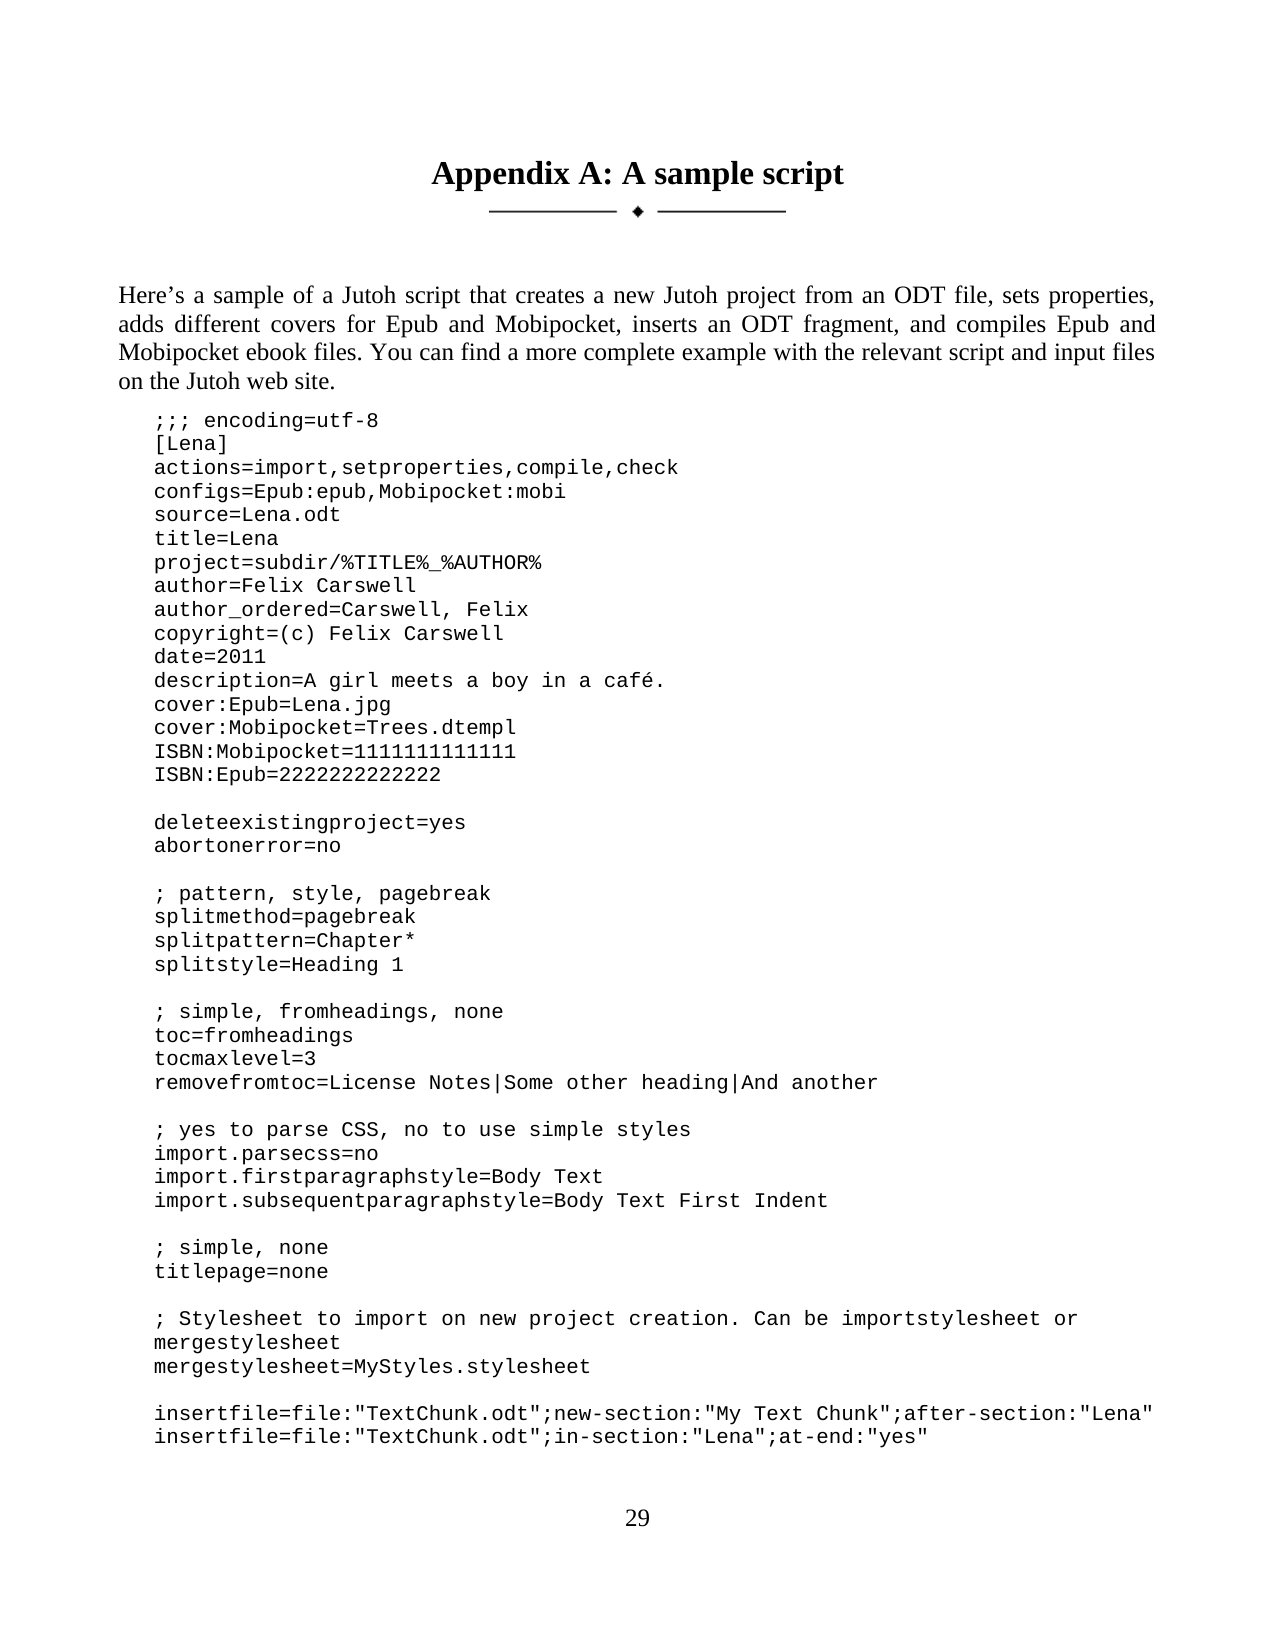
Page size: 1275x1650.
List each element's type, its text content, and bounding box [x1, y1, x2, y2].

text title=Lena [153, 528, 1157, 552]
text import.subsequentparagraphstyle=Body Text First Indent [153, 1190, 1157, 1214]
text cover:Epub=Lena.jpg [153, 693, 1157, 717]
text insertfile=file:"TextChunk.odt";new-section:"My Text Chunk";after-section:"Lena" [153, 1403, 1157, 1427]
text deleteexistingproject=yes [153, 812, 1157, 835]
text copyright=(c) Felix Carswell [153, 623, 1157, 646]
text description=A girl meets a boy in a café. [153, 670, 1157, 693]
text configs=Epub:epub,Mobipocket:mobi [153, 481, 1157, 504]
text ; simple, none [153, 1237, 1157, 1261]
text ; pattern, style, pagebreak [153, 883, 1157, 906]
text removefromtoc=License Notes|Some other heading|And another [153, 1072, 1157, 1096]
text splitmethod=pagebreak [153, 906, 1157, 930]
text date=2011 [153, 646, 1157, 670]
text Here’s a sample of a Jutoh script that creates a new Jutoh project from an ODT file, sets properties, adds different covers for Epub and Mobipocket, inserts an ODT fragment, and compiles Epub and Mobipocket ebook files. You can find a more complete example with the relevant script and input files on the Jutoh web site. [118, 280, 1157, 395]
text [Lena] [153, 433, 1157, 457]
text ;;; encoding=utf-8 [153, 410, 1157, 433]
text ISBN:Epub=2222222222222 [153, 764, 1157, 788]
text ISBN:Mobipocket=1111111111111 [153, 741, 1157, 764]
text splitstyle=Heading 1 [153, 954, 1157, 977]
text actions=import,setproperties,compile,check [153, 457, 1157, 481]
text splitpattern=Chapter* [153, 930, 1157, 954]
text import.firstparagraphstyle=Body Text [153, 1166, 1157, 1190]
text author=Felix Carswell [153, 575, 1157, 599]
text ; yes to parse CSS, no to use simple styles [153, 1119, 1157, 1143]
text mergestylesheet=MyStyles.stylesheet [153, 1356, 1157, 1379]
text import.parsecss=no [153, 1143, 1157, 1166]
text author_ordered=Carswell, Felix [153, 599, 1157, 623]
picture [489, 203, 786, 221]
text ; Stylesheet to import on new project creation. Can be importstylesheet or mergestylesheet [153, 1308, 1157, 1356]
text titlepage=none [153, 1261, 1157, 1285]
text cover:Mobipocket=Trees.dtempl [153, 717, 1157, 741]
text source=Lena.odt [153, 504, 1157, 528]
subtitle Appendix A: A sample script [118, 153, 1157, 192]
text ; simple, fromheadings, none [153, 1001, 1157, 1024]
text tocmaxlevel=3 [153, 1048, 1157, 1072]
text abortonerror=no [153, 835, 1157, 859]
text toc=fromheadings [153, 1024, 1157, 1048]
text project=subdir/%TITLE%_%AUTHOR% [153, 552, 1157, 575]
text insertfile=file:"TextChunk.odt";in-section:"Lena";at-end:"yes" [153, 1427, 1157, 1450]
